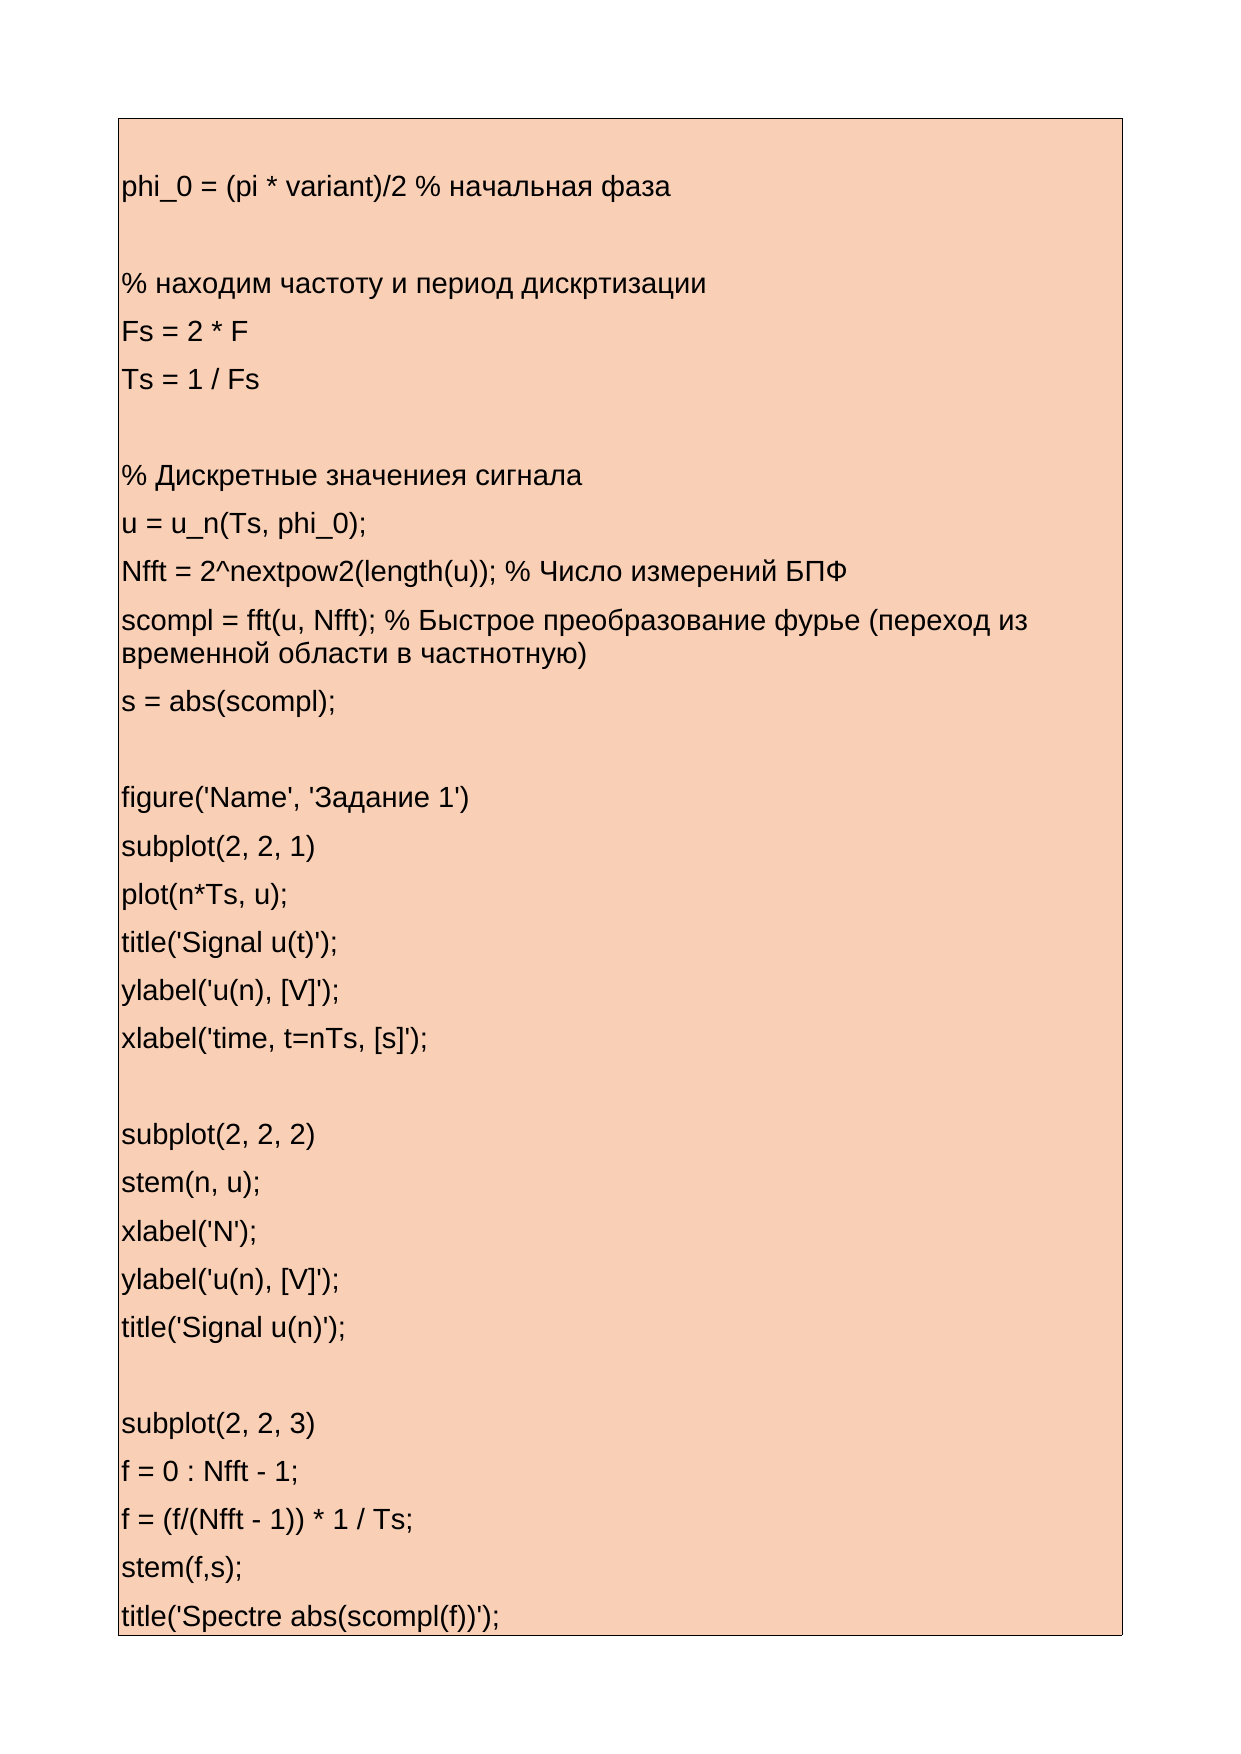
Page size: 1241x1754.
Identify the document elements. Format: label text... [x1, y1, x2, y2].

text subplot(2, 2, 3) [119, 1403, 1122, 1439]
text title('Signal u(t)'); [119, 922, 1122, 958]
text xlabel('N'); [119, 1210, 1122, 1247]
text % Дискретные значениея сигнала [119, 455, 1122, 492]
text f = 0 : Nfft - 1; [119, 1451, 1122, 1488]
text stem(f,s); [119, 1547, 1122, 1584]
text ylabel('u(n), [V]'); [119, 970, 1122, 1006]
text u = u_n(Ts, phi_0); [119, 503, 1122, 540]
text Nfft = 2^nextpow2(length(u)); % Число измерений БПФ [119, 551, 1122, 588]
text figure('Name', 'Задание 1') [119, 777, 1122, 814]
text stem(n, u); [119, 1162, 1122, 1199]
text s = abs(scompl); [119, 681, 1122, 718]
text title('Signal u(n)'); [119, 1307, 1122, 1343]
text phi_0 = (pi * variant)/2 % начальная фаза [119, 166, 1122, 203]
text subplot(2, 2, 1) [119, 825, 1122, 862]
text plot(n*Ts, u); [119, 873, 1122, 910]
text title('Spectre abs(scompl(f))'); [119, 1595, 1122, 1635]
text xlabel('time, t=nTs, [s]'); [119, 1018, 1122, 1054]
text Fs = 2 * F [119, 311, 1122, 347]
text subplot(2, 2, 2) [119, 1114, 1122, 1151]
text ylabel('u(n), [V]'); [119, 1258, 1122, 1295]
text scompl = fft(u, Nfft); % Быстрое преобразование фурье (переход из временной области в частнотную) [119, 599, 1122, 669]
text f = (f/(Nfft - 1)) * 1 / Ts; [119, 1499, 1122, 1536]
text % находим частоту и период дискртизации [119, 262, 1122, 299]
text Ts = 1 / Fs [119, 359, 1122, 395]
